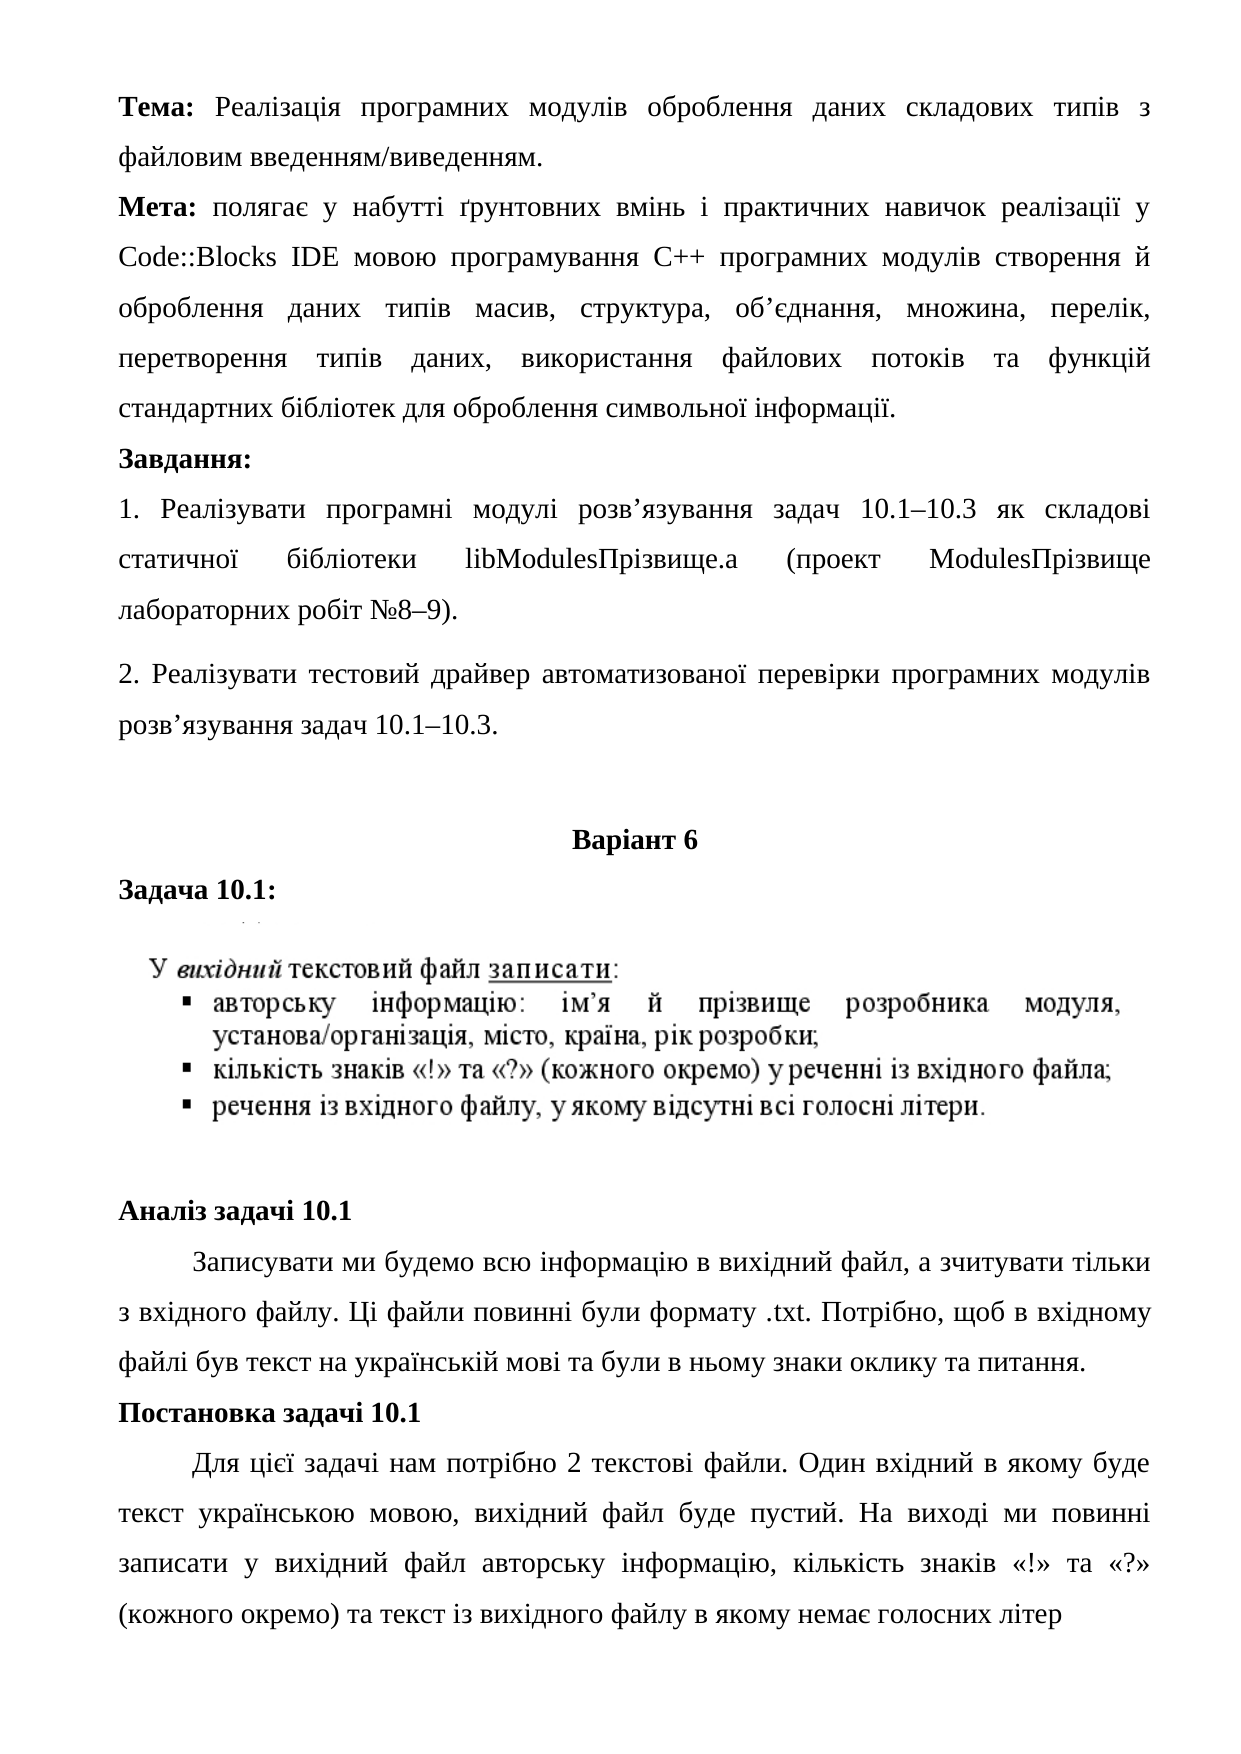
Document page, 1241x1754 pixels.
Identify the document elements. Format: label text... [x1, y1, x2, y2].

text Варіант 6 [118, 822, 1152, 856]
text Записувати ми будемо всю інформацію в вихідний файл, а зчитувати тільки з вхідного файлу. Ці файли повинні були формату .txt. Потрібно, щоб в вхідному файлі був текст на українській мові та були в ньому знаки оклику та питання. [118, 1244, 1152, 1378]
text Постановка задачі 10.1 [118, 1395, 1152, 1428]
text Завдання: [118, 441, 1152, 474]
list Задача 10.1: [118, 872, 1152, 906]
text 2. Реалізувати тестовий драйвер автоматизованої перевірки програмних модулів розв’язування задач 10.1–10.3. [118, 657, 1152, 741]
text Для цієї задачі нам потрібно 2 текстові файли. Один вхідний в якому буде текст українською мовою, вихідний файл буде пустий. На виході ми повинні записати у вихідний файл авторську інформацію, кількість знаків «!» та «?» (кожного окремо) та текст із вихідного файлу в якому немає голосних літер [118, 1445, 1152, 1629]
picture [118, 922, 1152, 1136]
text Мета: полягає у набутті ґрунтовних вмінь і практичних навичок реалізації у Code::Blocks IDE мовою програмування С++ програмних модулів створення й оброблення даних типів масив, структура, об’єднання, множина, перелік, перетворення типів даних, використання файлових потоків та функцій стандартних бібліотек для оброблення символьної інформації. [118, 189, 1152, 424]
text Аналіз задачі 10.1 [118, 1193, 1152, 1227]
text Тема: Реалізація програмних модулів оброблення даних складових типів з файловим введенням/виведенням. [118, 89, 1152, 172]
text 1. Реалізувати програмні модулі розв’язування задач 10.1–10.3 як складові статичної бібліотеки libModulesПрізвище.а (проект ModulesПрізвище лабораторних робіт №8–9). [118, 491, 1152, 625]
